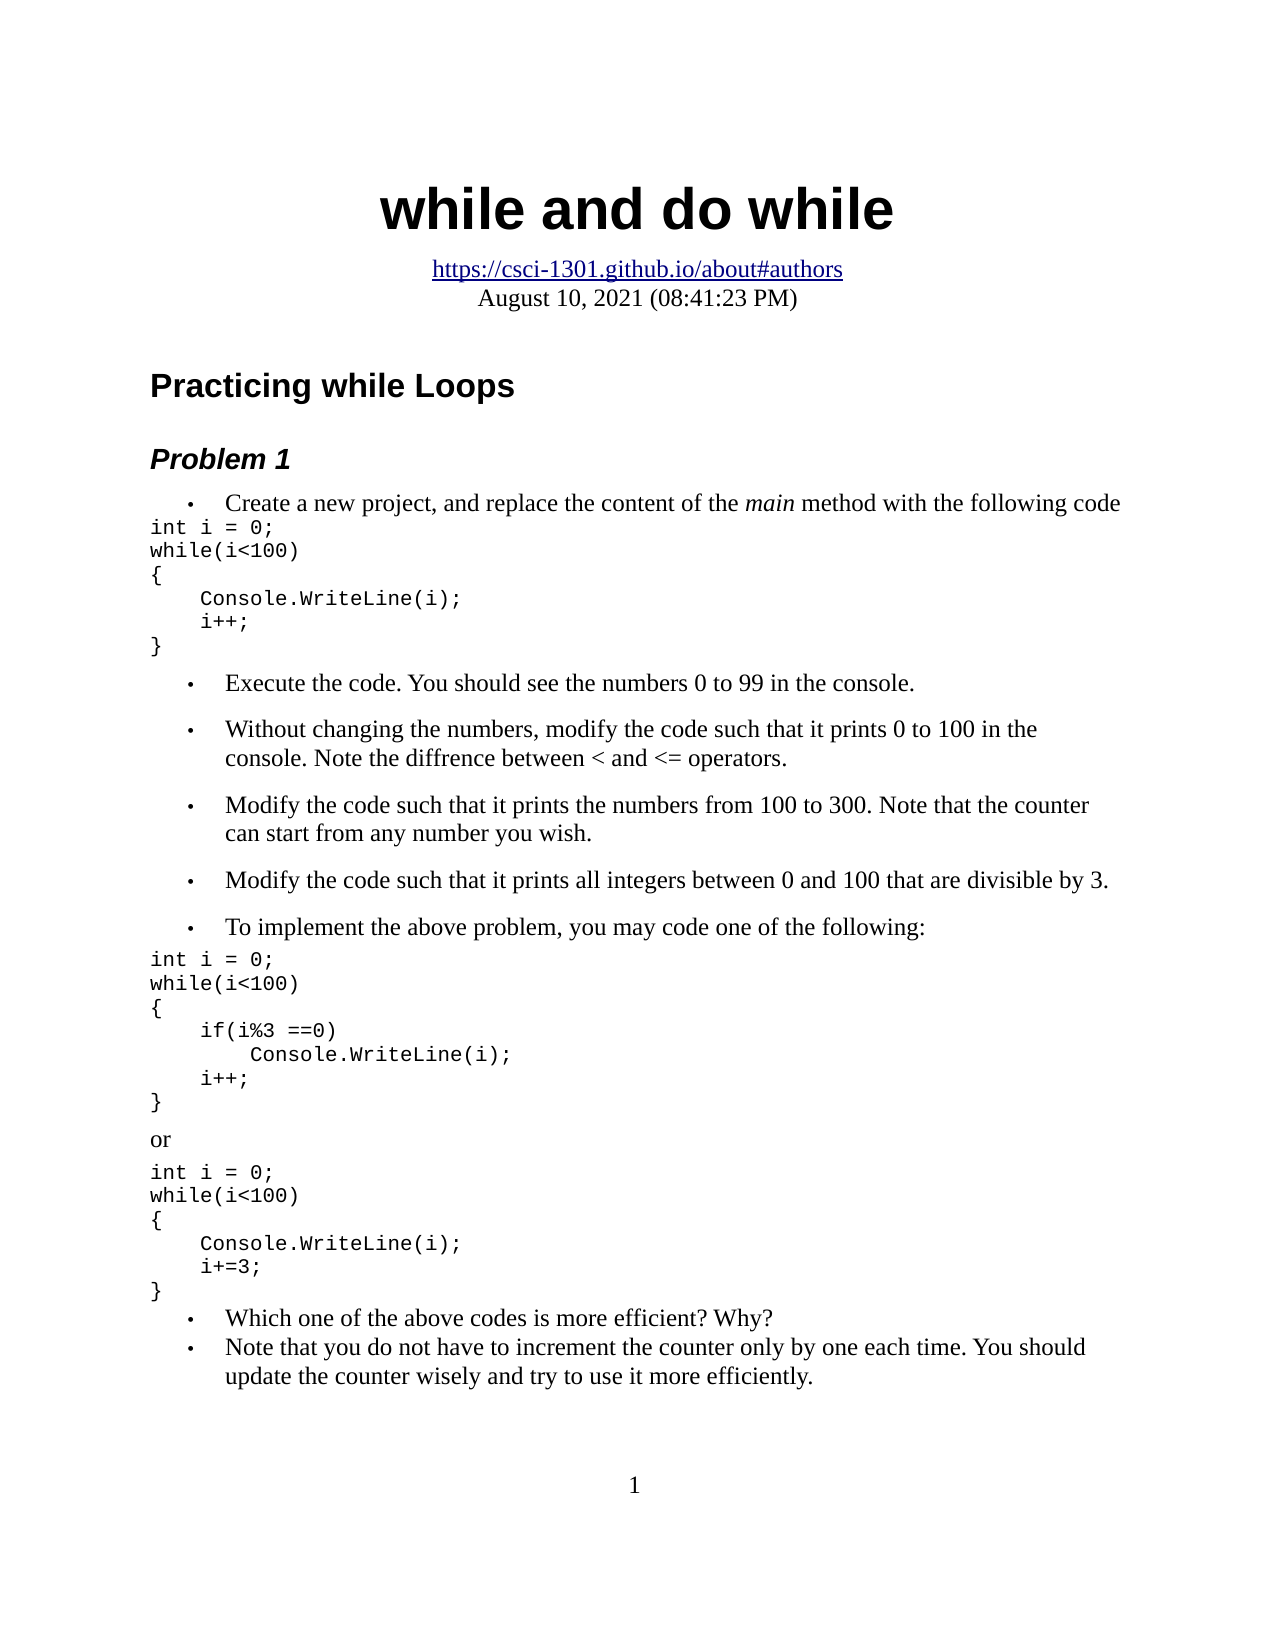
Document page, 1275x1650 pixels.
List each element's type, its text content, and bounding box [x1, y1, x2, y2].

list Modify the code such that it prints the numbers from 100 to 300. Note that the counter can start from any number you wish. [187, 790, 1125, 847]
list Without changing the numbers, modify the code such that it prints 0 to 100 in the console. Note the diffrence between < and <= operators. [187, 714, 1125, 772]
subtitle Problem 1 [150, 442, 1125, 476]
text or [150, 1124, 1125, 1153]
text August 10, 2021 (08:41:23 PM) [150, 283, 1125, 312]
list Create a new project, and replace the content of the main method with the following code [187, 488, 1125, 517]
text int i = 0; [150, 949, 1125, 973]
text while(i<100) [150, 973, 1125, 997]
text https://csci-1301.github.io/about#authors [150, 254, 1125, 283]
text { [150, 564, 1125, 588]
title while and do while [150, 175, 1125, 242]
text } [150, 1091, 1125, 1115]
text int i = 0; [150, 517, 1125, 540]
text { [150, 1209, 1125, 1233]
list Execute the code. You should see the numbers 0 to 99 in the console. [187, 668, 1125, 696]
text Console.WriteLine(i); [150, 1233, 1125, 1256]
text Console.WriteLine(i); [150, 588, 1125, 611]
text i+=3; [150, 1256, 1125, 1280]
text } [150, 1280, 1125, 1303]
list Modify the code such that it prints all integers between 0 and 100 that are divisible by 3. [187, 865, 1125, 894]
list Note that you do not have to increment the counter only by one each time. You should update the counter wisely and try to use it more efficiently. [187, 1332, 1125, 1390]
text { [150, 997, 1125, 1020]
text while(i<100) [150, 1185, 1125, 1209]
list Which one of the above codes is more efficient? Why? [187, 1303, 1125, 1332]
text } [150, 635, 1125, 659]
text i++; [150, 1068, 1125, 1091]
text Console.WriteLine(i); [150, 1044, 1125, 1068]
text if(i%3 ==0) [150, 1020, 1125, 1044]
list To implement the above problem, you may code one of the following: [187, 912, 1125, 941]
text i++; [150, 611, 1125, 635]
text int i = 0; [150, 1162, 1125, 1185]
text while(i<100) [150, 540, 1125, 564]
subtitle Practicing while Loops [150, 366, 1125, 404]
